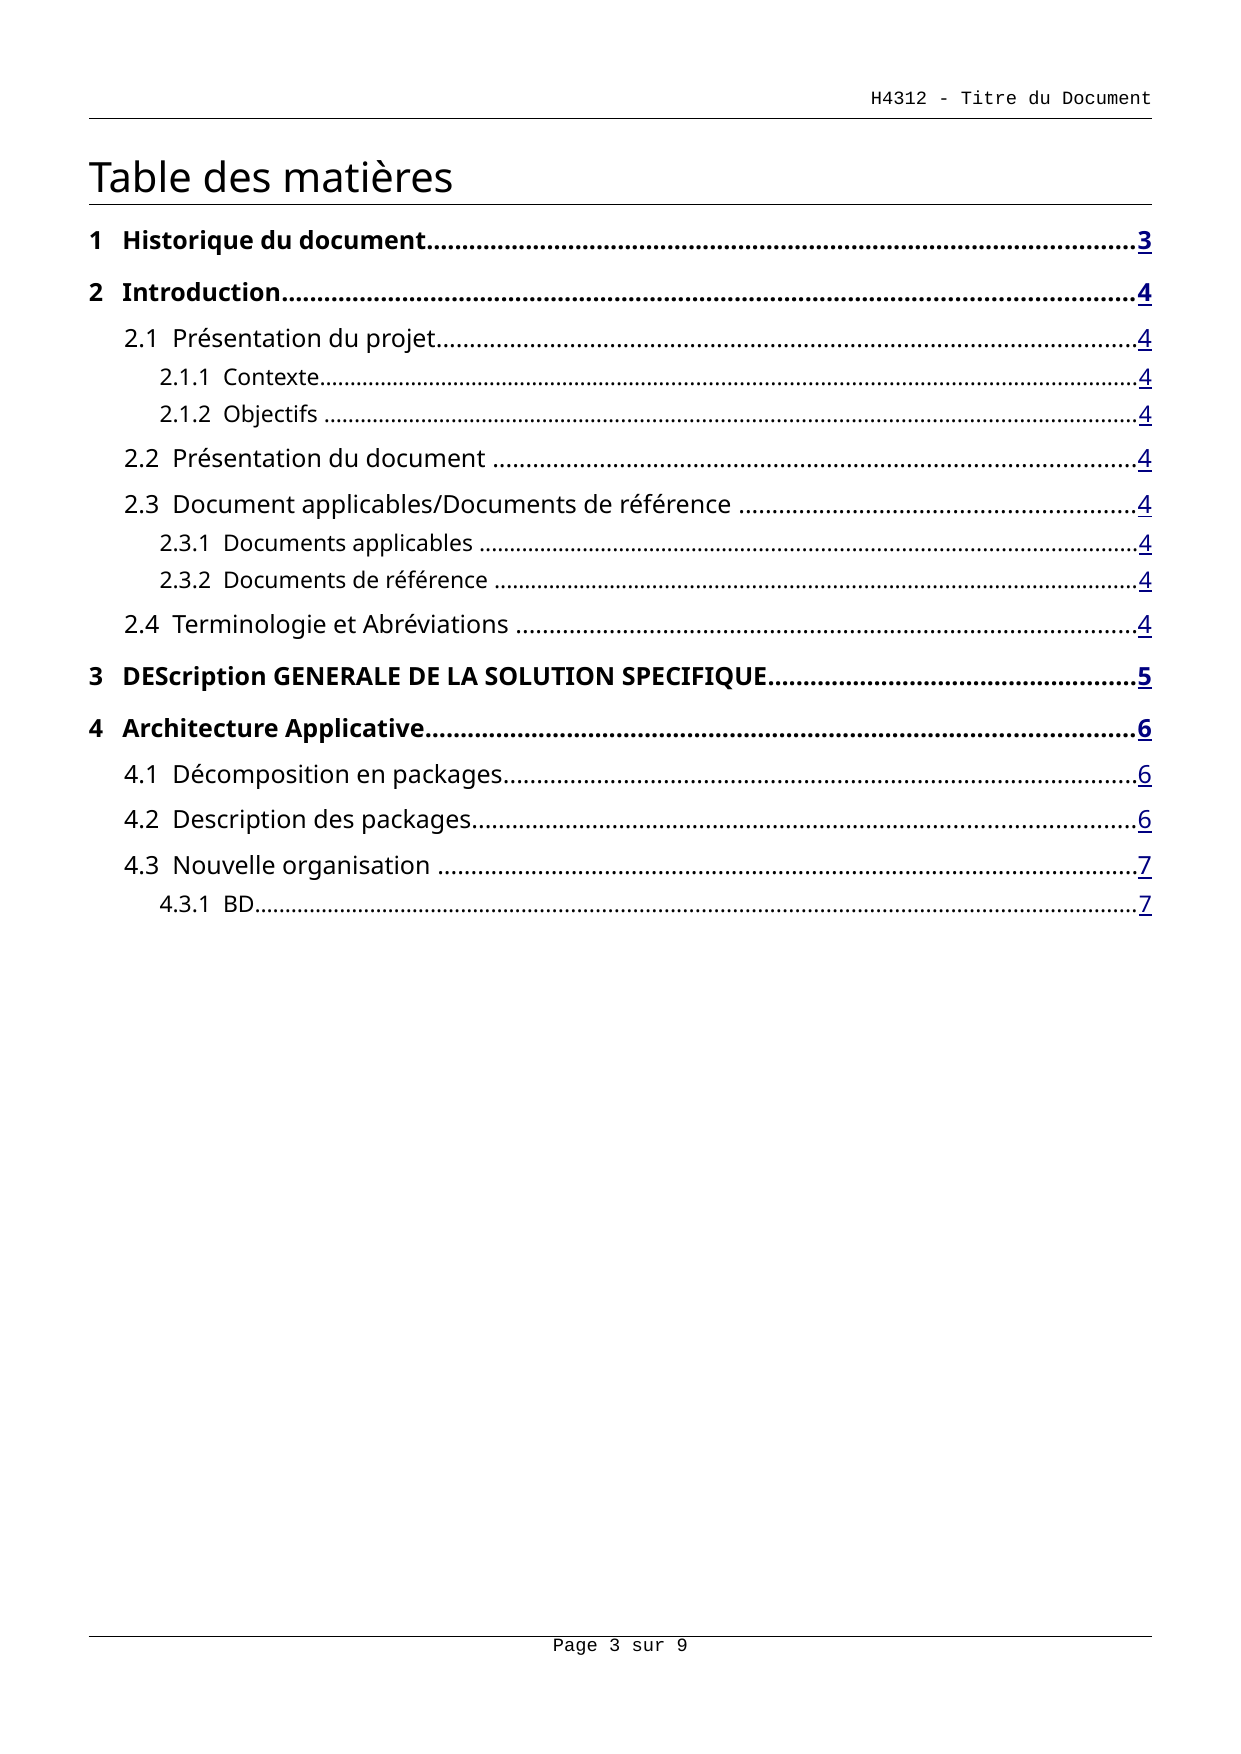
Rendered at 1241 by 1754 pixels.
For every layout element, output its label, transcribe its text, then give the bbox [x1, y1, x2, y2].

text Table des matières [88, 147, 1152, 205]
text 4.2 Description des packages 6 [124, 802, 1152, 836]
text 2.3 Document applicables/Documents de référence 4 [124, 487, 1152, 521]
text 2.1 Présentation du projet 4 [124, 321, 1152, 355]
text 2 Introduction 4 [88, 275, 1152, 309]
text 4.3.1 BD 7 [159, 888, 1152, 919]
text 2.1.2 Objectifs 4 [159, 398, 1152, 429]
text 2.3.1 Documents applicables 4 [159, 527, 1152, 558]
text 1 Historique du document 3 [88, 223, 1152, 257]
text 2.4 Terminologie et Abréviations 4 [124, 607, 1152, 641]
text 4.1 Décomposition en packages 6 [124, 756, 1152, 790]
text 4.3 Nouvelle organisation 7 [124, 848, 1152, 882]
text 3 DEScription GENERALE DE LA SOLUTION SPECIFIQUE 5 [88, 659, 1152, 693]
text 2.3.2 Documents de référence 4 [159, 564, 1152, 595]
text 2.2 Présentation du document 4 [124, 441, 1152, 475]
text 2.1.1 Contexte 4 [159, 361, 1152, 392]
text 4 Architecture Applicative 6 [88, 710, 1152, 744]
